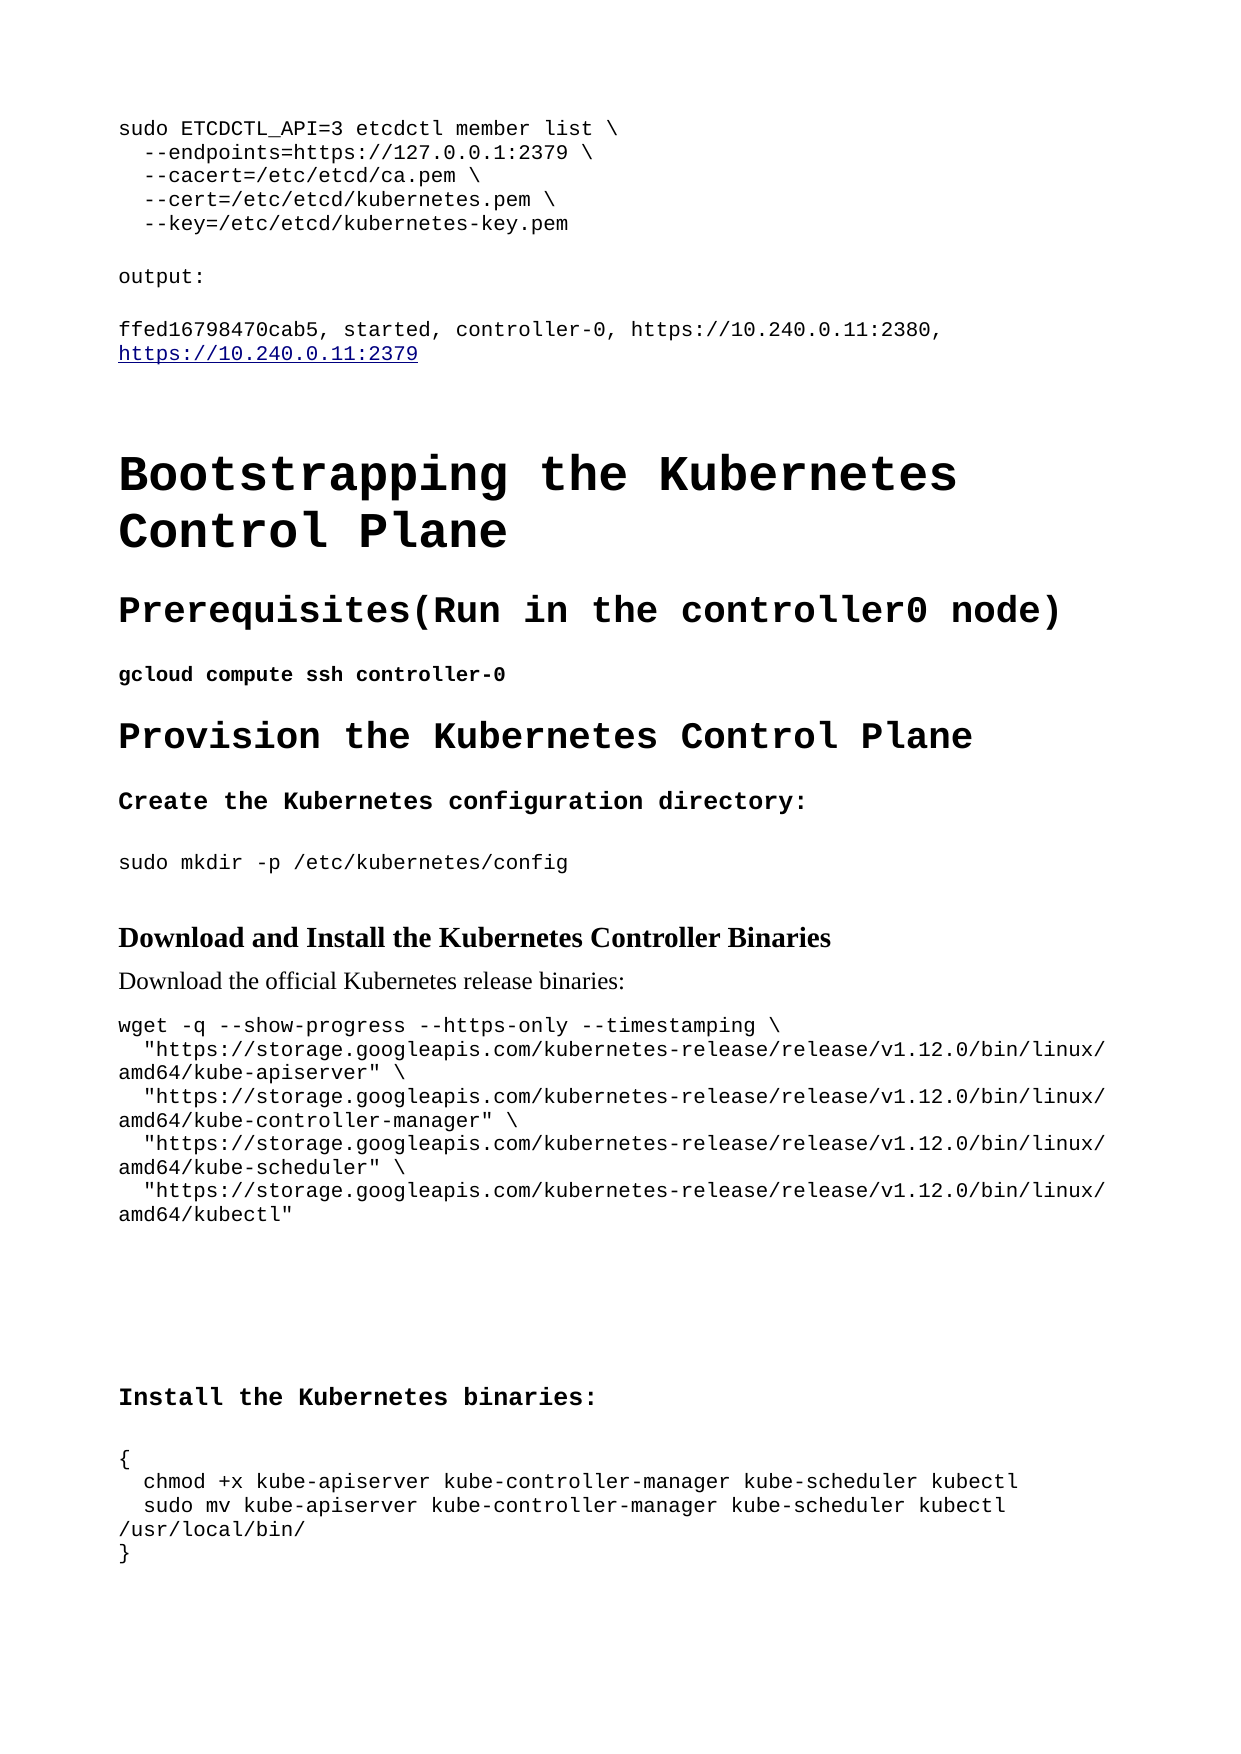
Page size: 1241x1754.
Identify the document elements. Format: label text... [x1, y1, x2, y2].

text chmod +x kube-apiserver kube-controller-manager kube-scheduler kubectl [118, 1471, 1122, 1495]
text "https://storage.googleapis.com/kubernetes-release/release/v1.12.0/bin/linux/amd64/kube-apiserver" \ [118, 1039, 1122, 1086]
text "https://storage.googleapis.com/kubernetes-release/release/v1.12.0/bin/linux/amd64/kube-controller-manager" \ [118, 1086, 1122, 1133]
subtitle Provision the Kubernetes Control Plane [118, 717, 1122, 759]
text Download the official Kubernetes release binaries: [118, 966, 1122, 995]
text --cacert=/etc/etcd/ca.pem \ [118, 165, 1122, 189]
text Create the Kubernetes configuration directory: [118, 789, 1122, 817]
text } [118, 1542, 1122, 1566]
text output: [118, 266, 1122, 289]
subtitle Bootstrapping the Kubernetes Control Plane [118, 449, 1122, 562]
text sudo mv kube-apiserver kube-controller-manager kube-scheduler kubectl /usr/local/bin/ [118, 1495, 1122, 1542]
text ffed16798470cab5, started, controller-0, https://10.240.0.11:2380, https://10.240.0.11:2379 [118, 319, 1122, 366]
text "https://storage.googleapis.com/kubernetes-release/release/v1.12.0/bin/linux/amd64/kube-scheduler" \ [118, 1133, 1122, 1181]
text --cert=/etc/etcd/kubernetes.pem \ [118, 189, 1122, 213]
text --endpoints=https://127.0.0.1:2379 \ [118, 142, 1122, 165]
text { [118, 1448, 1122, 1471]
text sudo ETCDCTL_API=3 etcdctl member list \ [118, 118, 1122, 142]
text sudo mkdir -p /etc/kubernetes/config [118, 852, 1122, 876]
text Install the Kubernetes binaries: [118, 1384, 1122, 1413]
text wget -q --show-progress --https-only --timestamping \ [118, 1015, 1122, 1039]
text --key=/etc/etcd/kubernetes-key.pem [118, 213, 1122, 236]
subtitle Prerequisites(Run in the controller0 node) [118, 592, 1122, 634]
text gcloud compute ssh controller-0 [118, 664, 1122, 687]
subtitle Download and Install the Kubernetes Controller Binaries [118, 920, 1122, 953]
text "https://storage.googleapis.com/kubernetes-release/release/v1.12.0/bin/linux/amd64/kubectl" [118, 1181, 1122, 1228]
